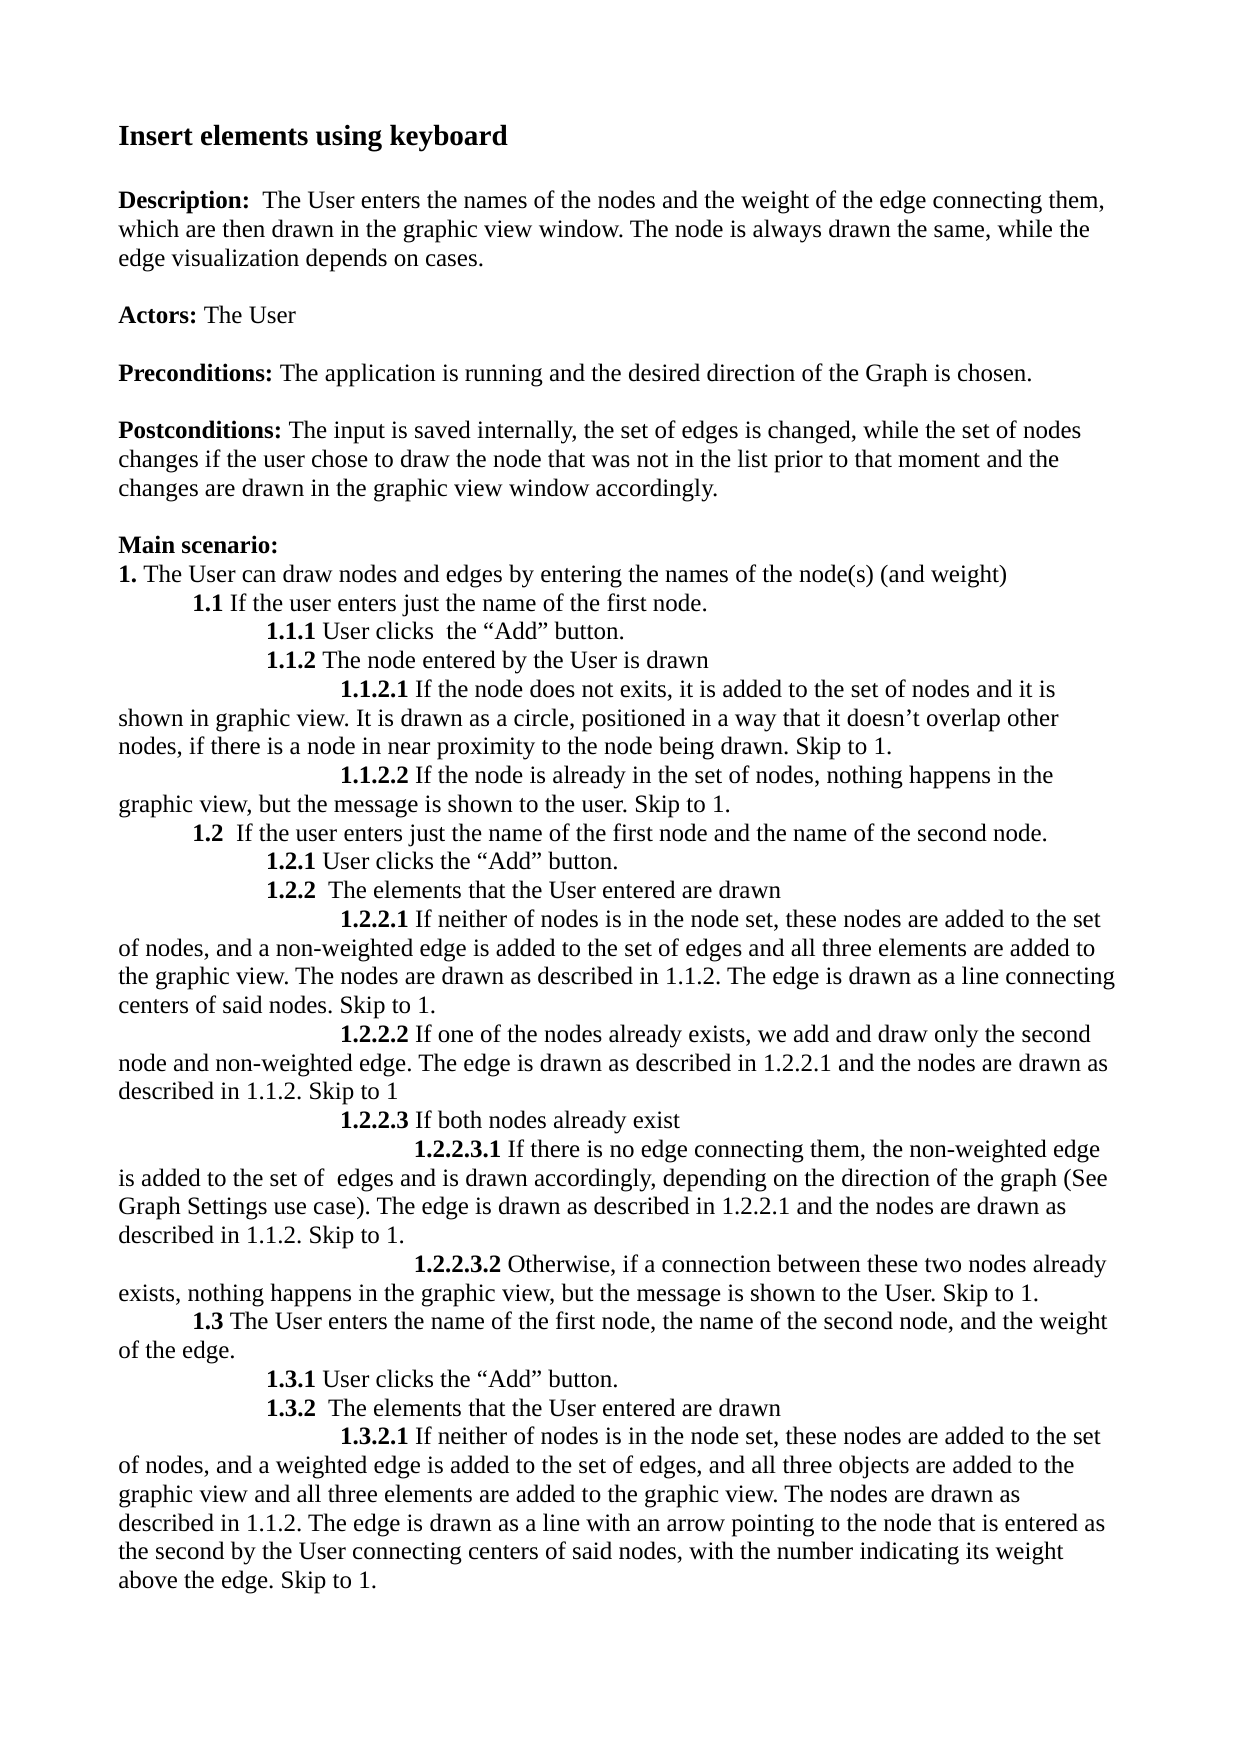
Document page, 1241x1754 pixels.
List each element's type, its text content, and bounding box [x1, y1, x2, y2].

text 1. The User can draw nodes and edges by entering the names of the node(s) (and weight) [118, 559, 1122, 588]
text 1.2.2 The elements that the User entered are drawn [118, 875, 1122, 904]
text Postconditions: The input is saved internally, the set of edges is changed, while the set of nodes changes if the user chose to draw the node that was not in the list prior to that moment and the changes are drawn in the graphic view window accordingly. [118, 415, 1122, 501]
text 1.3.2.1 If neither of nodes is in the node set, these nodes are added to the set of nodes, and a weighted edge is added to the set of edges, and all three objects are added to the graphic view and all three elements are added to the graphic view. The nodes are drawn as described in 1.1.2. The edge is drawn as a line with an arrow pointing to the node that is entered as the second by the User connecting centers of said nodes, with the number indicating its weight above the edge. Skip to 1. [118, 1421, 1122, 1594]
text Preconditions: The application is running and the desired direction of the Graph is chosen. [118, 358, 1122, 386]
text Insert elements using keyboard [118, 118, 1122, 152]
text 1.2.1 User clicks the “Add” button. [118, 846, 1122, 875]
text 1.1 If the user enters just the name of the first node. [118, 588, 1122, 616]
text 1.2 If the user enters just the name of the first node and the name of the second node. [118, 818, 1122, 846]
text Main scenario: [118, 530, 1122, 559]
text 1.1.2.2 If the node is already in the set of nodes, nothing happens in the graphic view, but the message is shown to the user. Skip to 1. [118, 760, 1122, 818]
text 1.1.1 User clicks the “Add” button. [118, 616, 1122, 645]
text 1.3.2 The elements that the User entered are drawn [118, 1393, 1122, 1421]
text 1.3 The User enters the name of the first node, the name of the second node, and the weight of the edge. [118, 1306, 1122, 1364]
text 1.2.2.3.2 Otherwise, if a connection between these two nodes already exists, nothing happens in the graphic view, but the message is shown to the User. Skip to 1. [118, 1249, 1122, 1306]
text Description: The User enters the names of the nodes and the weight of the edge connecting them, which are then drawn in the graphic view window. The node is always drawn the same, while the edge visualization depends on cases. [118, 185, 1122, 271]
text 1.1.2.1 If the node does not exits, it is added to the set of nodes and it is shown in graphic view. It is drawn as a circle, positioned in a way that it doesn’t overlap other nodes, if there is a node in near proximity to the node being drawn. Skip to 1. [118, 674, 1122, 760]
text 1.2.2.3.1 If there is no edge connecting them, the non-weighted edge is added to the set of edges and is drawn accordingly, depending on the direction of the graph (See Graph Settings use case). The edge is drawn as described in 1.2.2.1 and the nodes are drawn as described in 1.1.2. Skip to 1. [118, 1134, 1122, 1249]
text 1.2.2.1 If neither of nodes is in the node set, these nodes are added to the set of nodes, and a non-weighted edge is added to the set of edges and all three elements are added to the graphic view. The nodes are drawn as described in 1.1.2. The edge is drawn as a line connecting centers of said nodes. Skip to 1. [118, 904, 1122, 1019]
text 1.2.2.2 If one of the nodes already exists, we add and draw only the second node and non-weighted edge. The edge is drawn as described in 1.2.2.1 and the nodes are drawn as described in 1.1.2. Skip to 1 [118, 1019, 1122, 1105]
text 1.3.1 User clicks the “Add” button. [118, 1364, 1122, 1393]
text 1.1.2 The node entered by the User is drawn [118, 645, 1122, 674]
text 1.2.2.3 If both nodes already exist [118, 1105, 1122, 1134]
text Actors: The User [118, 300, 1122, 329]
